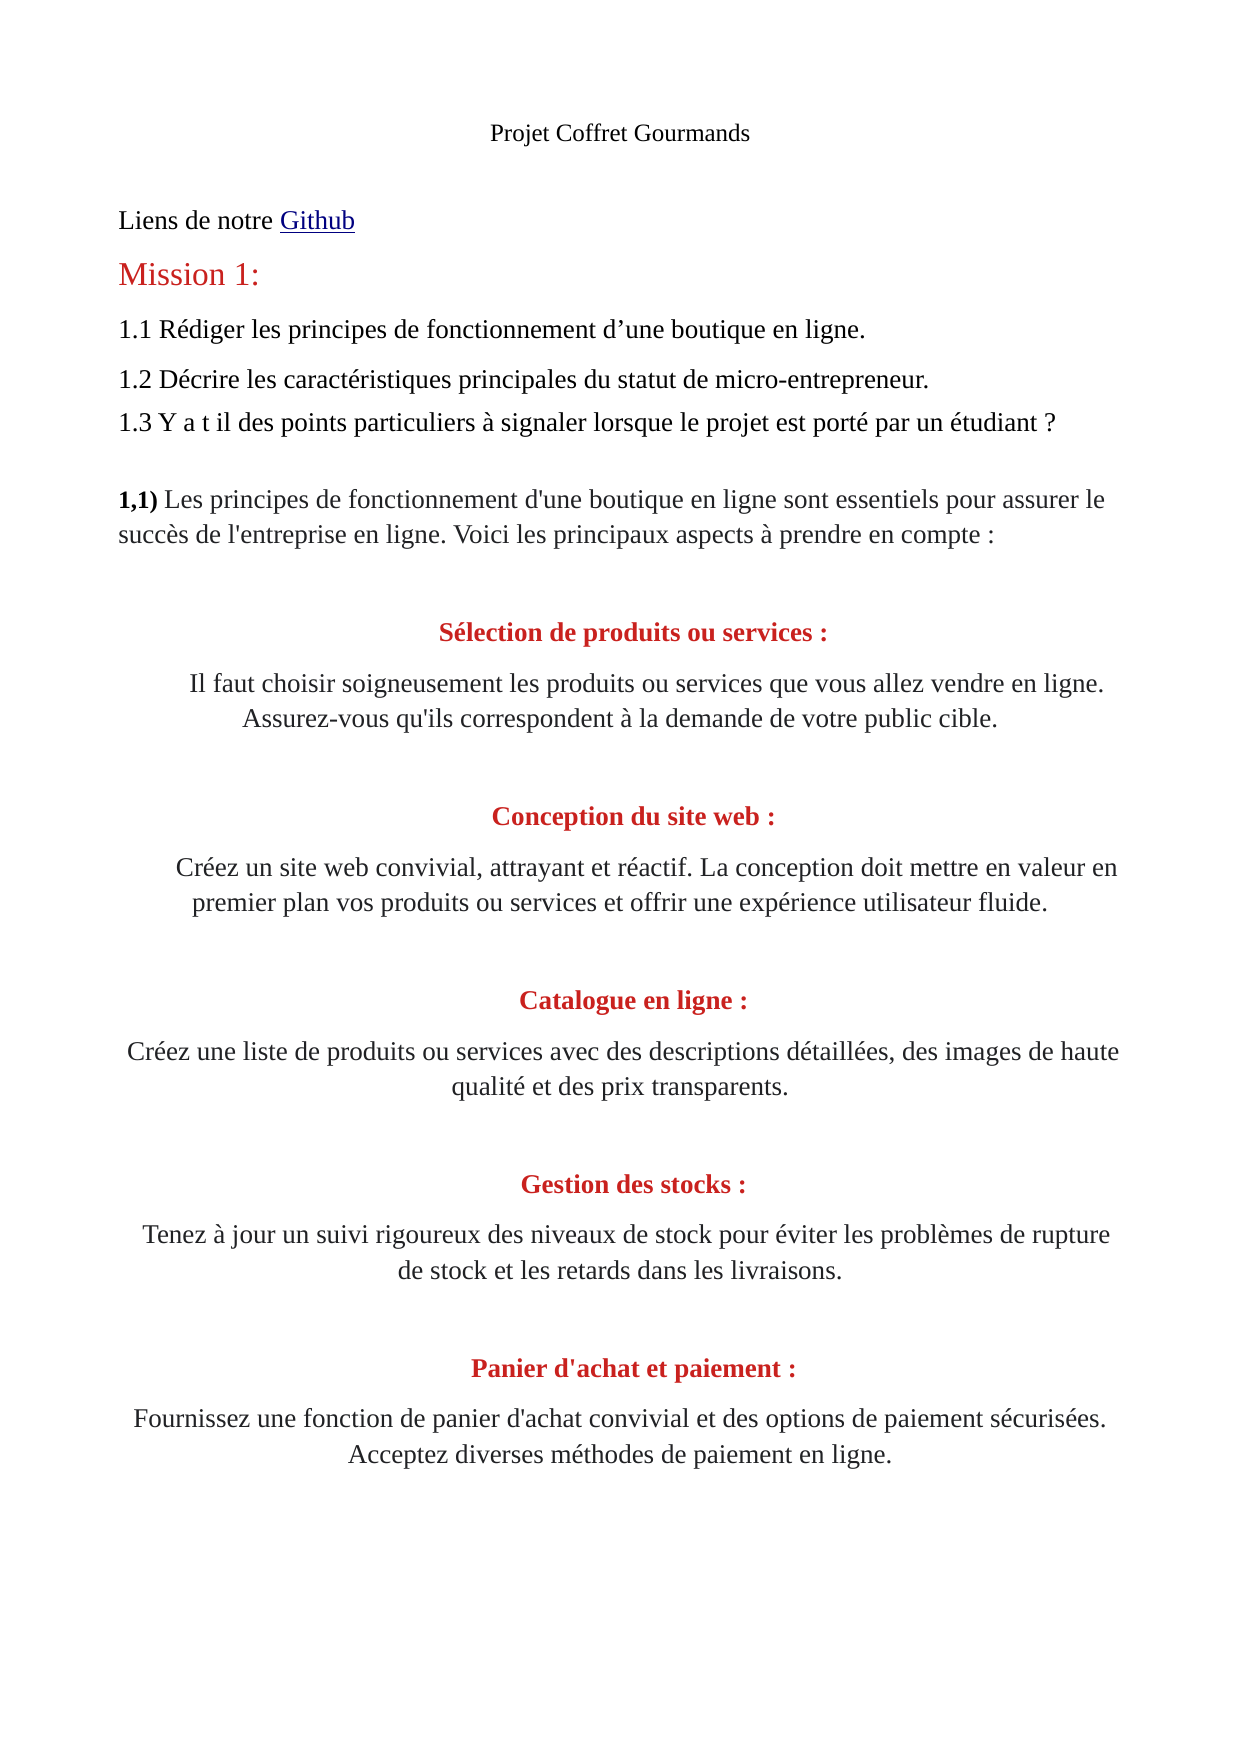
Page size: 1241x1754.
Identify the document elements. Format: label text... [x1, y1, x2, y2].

text Projet Coffret Gourmands [118, 118, 1122, 147]
text Panier d'achat et paiement : [118, 1352, 1122, 1383]
text 1.1 Rédiger les principes de fonctionnement d’une boutique en ligne. [118, 313, 1122, 344]
text 1,1) Les principes de fonctionnement d'une boutique en ligne sont essentiels pour assurer le succès de l'entreprise en ligne. Voici les principaux aspects à prendre en compte : [118, 449, 1122, 550]
text Créez une liste de produits ou services avec des descriptions détaillées, des images de haute qualité et des prix transparents. [118, 1035, 1122, 1102]
text 1.3 Y a t il des points particuliers à signaler lorsque le projet est porté par un étudiant ? [118, 407, 1122, 438]
text Liens de notre Github [118, 204, 1122, 236]
text 1.2 Décrire les caractéristiques principales du statut de micro-entrepreneur. [118, 364, 1122, 395]
text Fournissez une fonction de panier d'achat convivial et des options de paiement sécurisées. Acceptez diverses méthodes de paiement en ligne. [118, 1403, 1122, 1469]
text Catalogue en ligne : [118, 984, 1122, 1016]
text Il faut choisir soigneusement les produits ou services que vous allez vendre en ligne. Assurez-vous qu'ils correspondent à la demande de votre public cible. [118, 667, 1122, 734]
text Conception du site web : [118, 800, 1122, 832]
text Gestion des stocks : [118, 1168, 1122, 1199]
text Tenez à jour un suivi rigoureux des niveaux de stock pour éviter les problèmes de rupture de stock et les retards dans les livraisons. [118, 1219, 1122, 1286]
text Mission 1: [118, 255, 1122, 293]
text Sélection de produits ou services : [118, 616, 1122, 648]
text Créez un site web convivial, attrayant et réactif. La conception doit mettre en valeur en premier plan vos produits ou services et offrir une expérience utilisateur fluide. [118, 851, 1122, 918]
